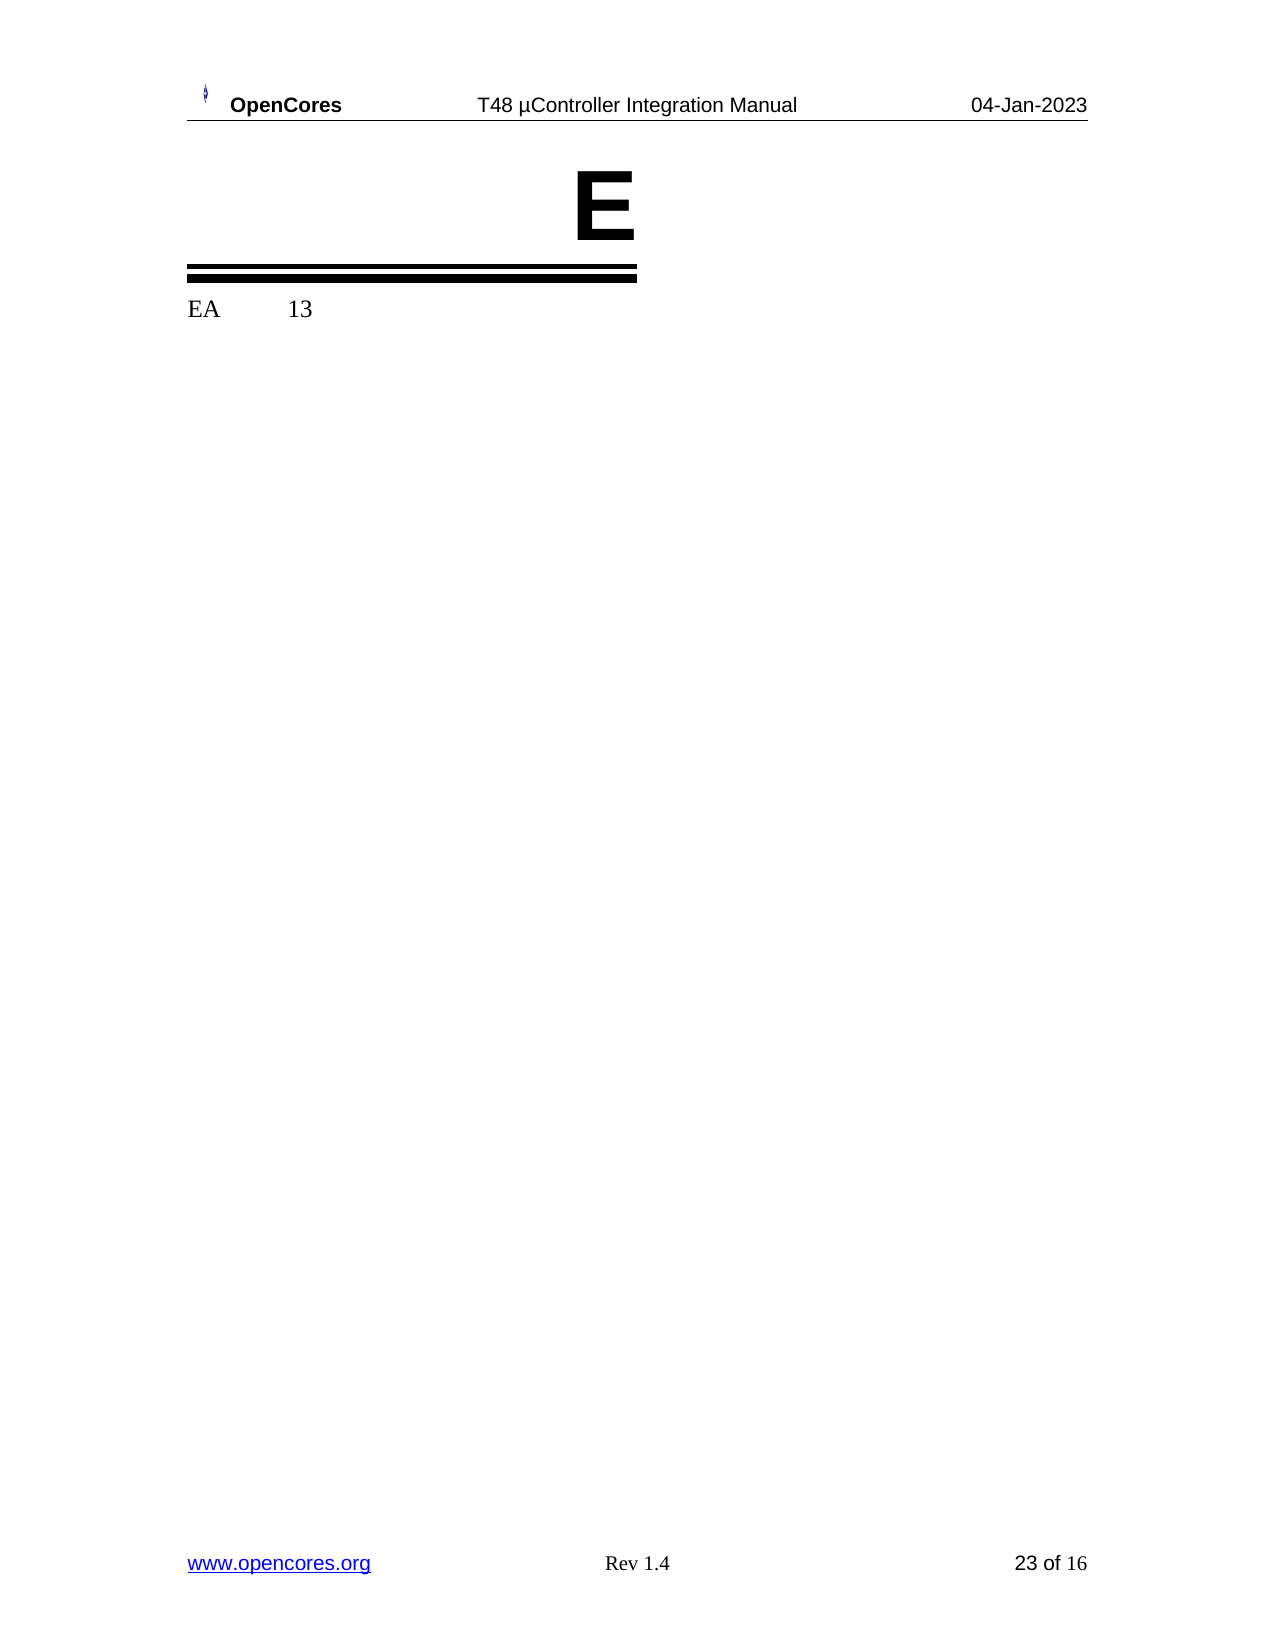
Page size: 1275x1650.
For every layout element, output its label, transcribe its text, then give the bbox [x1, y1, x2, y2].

text EA 13 [187, 295, 637, 323]
text E [187, 150, 637, 264]
text [187, 269, 637, 274]
